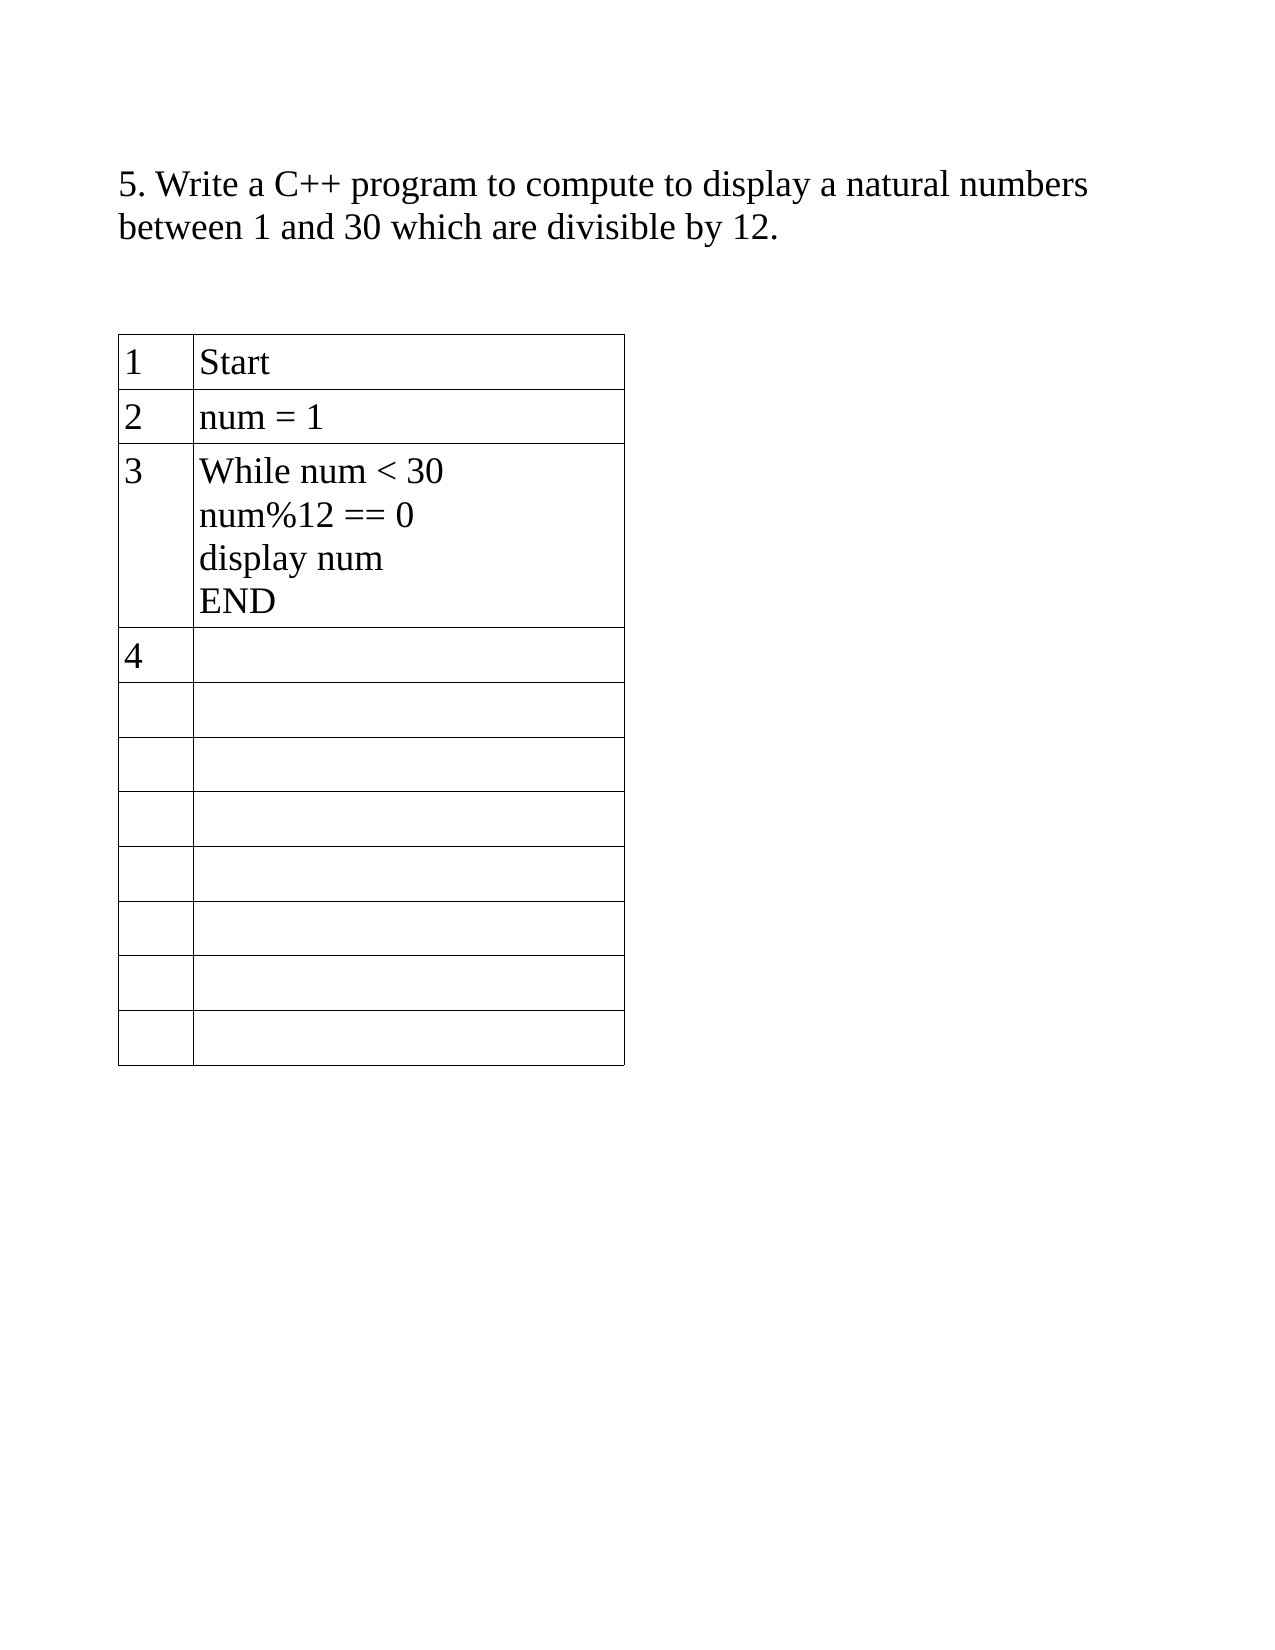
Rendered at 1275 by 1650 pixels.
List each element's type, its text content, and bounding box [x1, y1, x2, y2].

table_cell [194, 956, 624, 1010]
table_cell While num < 30 num%12 == 0 display num END [194, 444, 624, 627]
table_cell [119, 902, 193, 955]
table_cell [119, 683, 193, 737]
table_cell [119, 847, 193, 901]
table_cell [119, 1011, 193, 1065]
table_cell [194, 738, 624, 791]
table_header 1 [119, 335, 193, 388]
table_cell 4 [119, 628, 193, 682]
table_cell [119, 792, 193, 846]
table_header Start [194, 335, 624, 388]
table_cell 3 [119, 444, 193, 627]
table_cell [119, 738, 193, 791]
table_cell num = 1 [194, 390, 624, 443]
table_cell [194, 847, 624, 901]
table_cell [194, 902, 624, 955]
table_cell [119, 956, 193, 1010]
table_cell 2 [119, 390, 193, 443]
table_cell [194, 792, 624, 846]
text 5. Write a C++ program to compute to display a natural numbers between 1 and 30 which are divisible by 12. [118, 161, 1157, 247]
table_cell [194, 1011, 624, 1065]
table_cell [194, 628, 624, 682]
table_cell [194, 683, 624, 737]
